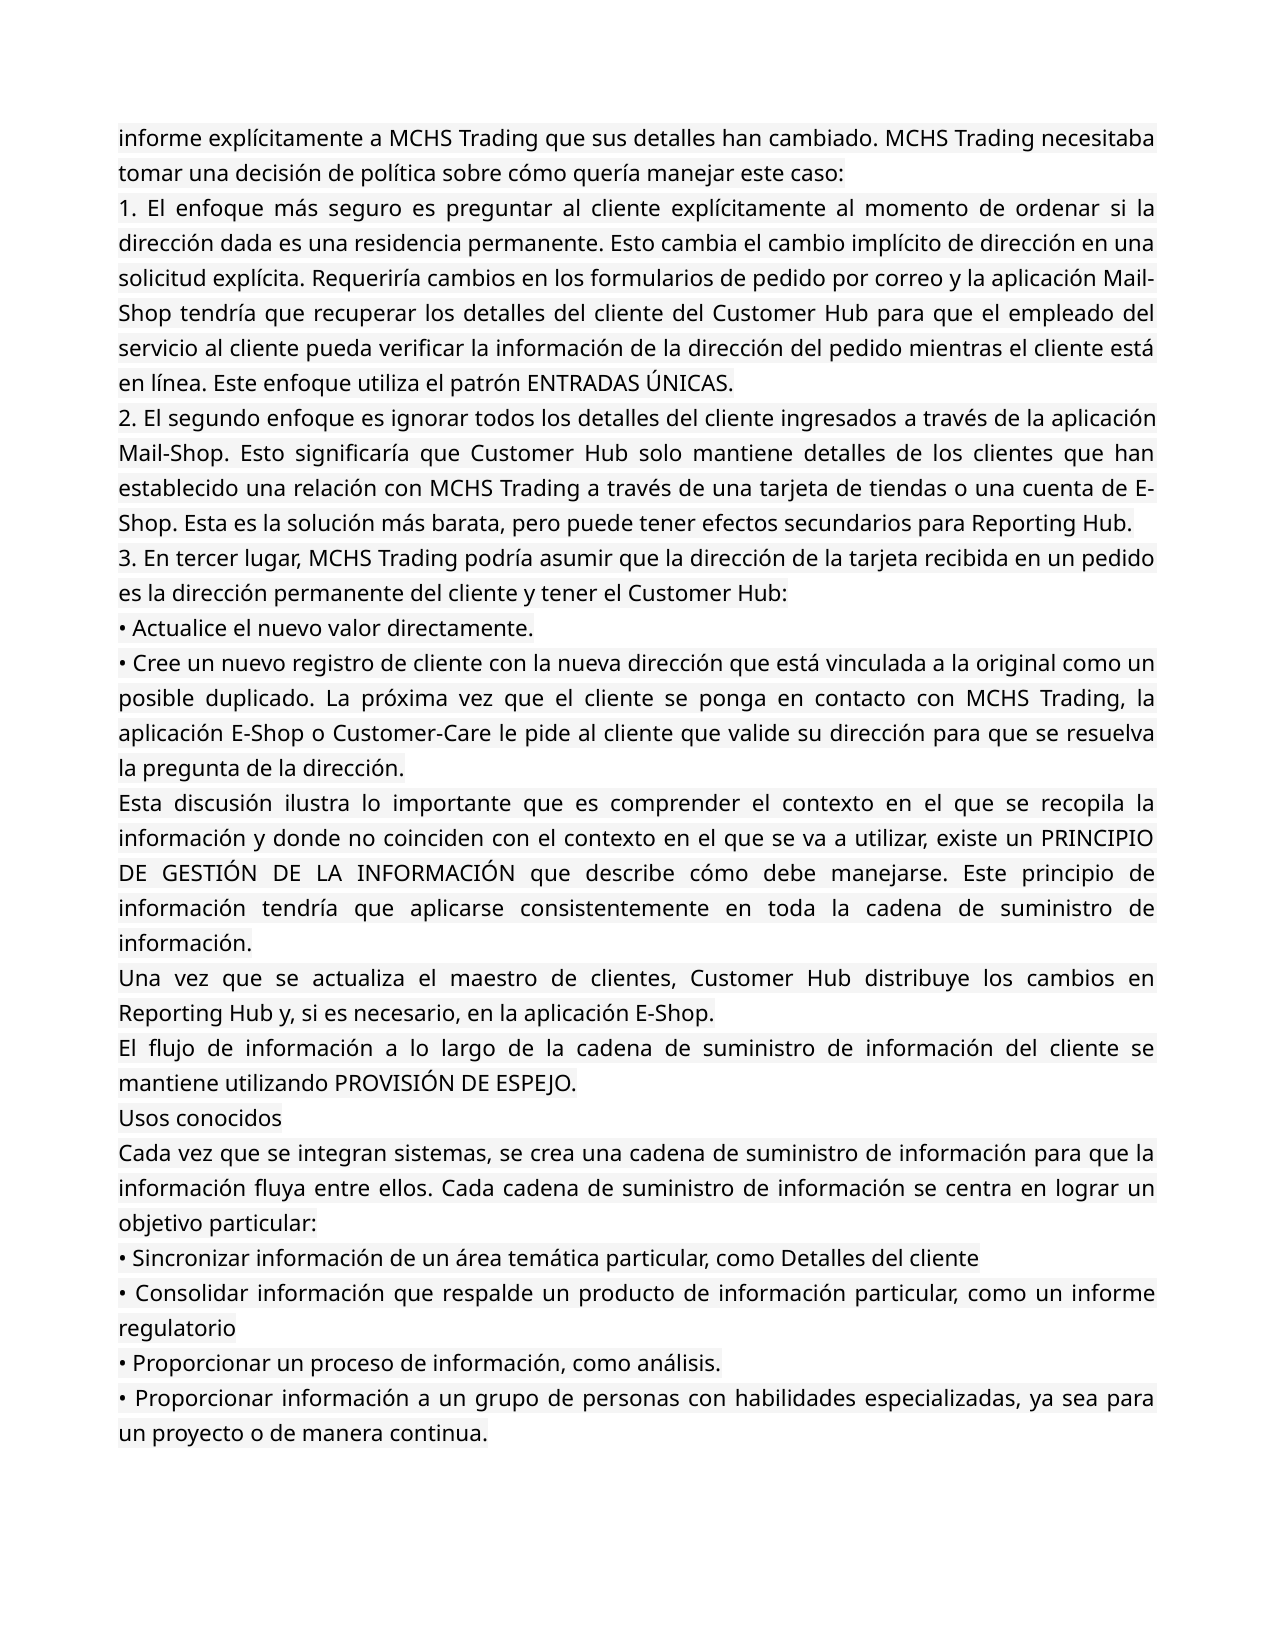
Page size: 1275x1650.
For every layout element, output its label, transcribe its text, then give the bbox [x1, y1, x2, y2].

text • Consolidar información que respalde un producto de información particular, como un informe regulatorio [118, 1273, 1157, 1343]
text Una vez que se actualiza el maestro de clientes, Customer Hub distribuye los cambios en Reporting Hub y, si es necesario, en la aplicación E-Shop. [118, 958, 1157, 1028]
text 3. En tercer lugar, MCHS Trading podría asumir que la dirección de la tarjeta recibida en un pedido es la dirección permanente del cliente y tener el Customer Hub: [118, 538, 1157, 608]
text • Sincronizar información de un área temática particular, como Detalles del cliente [118, 1238, 1157, 1273]
text informe explícitamente a MCHS Trading que sus detalles han cambiado. MCHS Trading necesitaba tomar una decisión de política sobre cómo quería manejar este caso: [118, 118, 1157, 188]
text El flujo de información a lo largo de la cadena de suministro de información del cliente se mantiene utilizando PROVISIÓN DE ESPEJO. [118, 1028, 1157, 1098]
text Usos conocidos [118, 1098, 1157, 1133]
text 2. El segundo enfoque es ignorar todos los detalles del cliente ingresados ​​a través de la aplicación Mail-Shop. Esto significaría que Customer Hub solo mantiene detalles de los clientes que han establecido una relación con MCHS Trading a través de una tarjeta de tiendas o una cuenta de E-Shop. Esta es la solución más barata, pero puede tener efectos secundarios para Reporting Hub. [118, 398, 1157, 538]
text • Proporcionar un proceso de información, como análisis. [118, 1343, 1157, 1378]
text Esta discusión ilustra lo importante que es comprender el contexto en el que se recopila la información y donde no coinciden con el contexto en el que se va a utilizar, existe un PRINCIPIO DE GESTIÓN DE LA INFORMACIÓN que describe cómo debe manejarse. Este principio de información tendría que aplicarse consistentemente en toda la cadena de suministro de información. [118, 783, 1157, 958]
text Cada vez que se integran sistemas, se crea una cadena de suministro de información para que la información fluya entre ellos. Cada cadena de suministro de información se centra en lograr un objetivo particular: [118, 1133, 1157, 1238]
text 1. El enfoque más seguro es preguntar al cliente explícitamente al momento de ordenar si la dirección dada es una residencia permanente. Esto cambia el cambio implícito de dirección en una solicitud explícita. Requeriría cambios en los formularios de pedido por correo y la aplicación Mail-Shop tendría que recuperar los detalles del cliente del Customer Hub para que el empleado del servicio al cliente pueda verificar la información de la dirección del pedido mientras el cliente está en línea. Este enfoque utiliza el patrón ENTRADAS ÚNICAS. [118, 188, 1157, 398]
text • Actualice el nuevo valor directamente. [118, 608, 1157, 643]
text • Proporcionar información a un grupo de personas con habilidades especializadas, ya sea para un proyecto o de manera continua. [118, 1378, 1157, 1448]
text • Cree un nuevo registro de cliente con la nueva dirección que está vinculada a la original como un posible duplicado. La próxima vez que el cliente se ponga en contacto con MCHS Trading, la aplicación E-Shop o Customer-Care le pide al cliente que valide su dirección para que se resuelva la pregunta de la dirección. [118, 643, 1157, 783]
